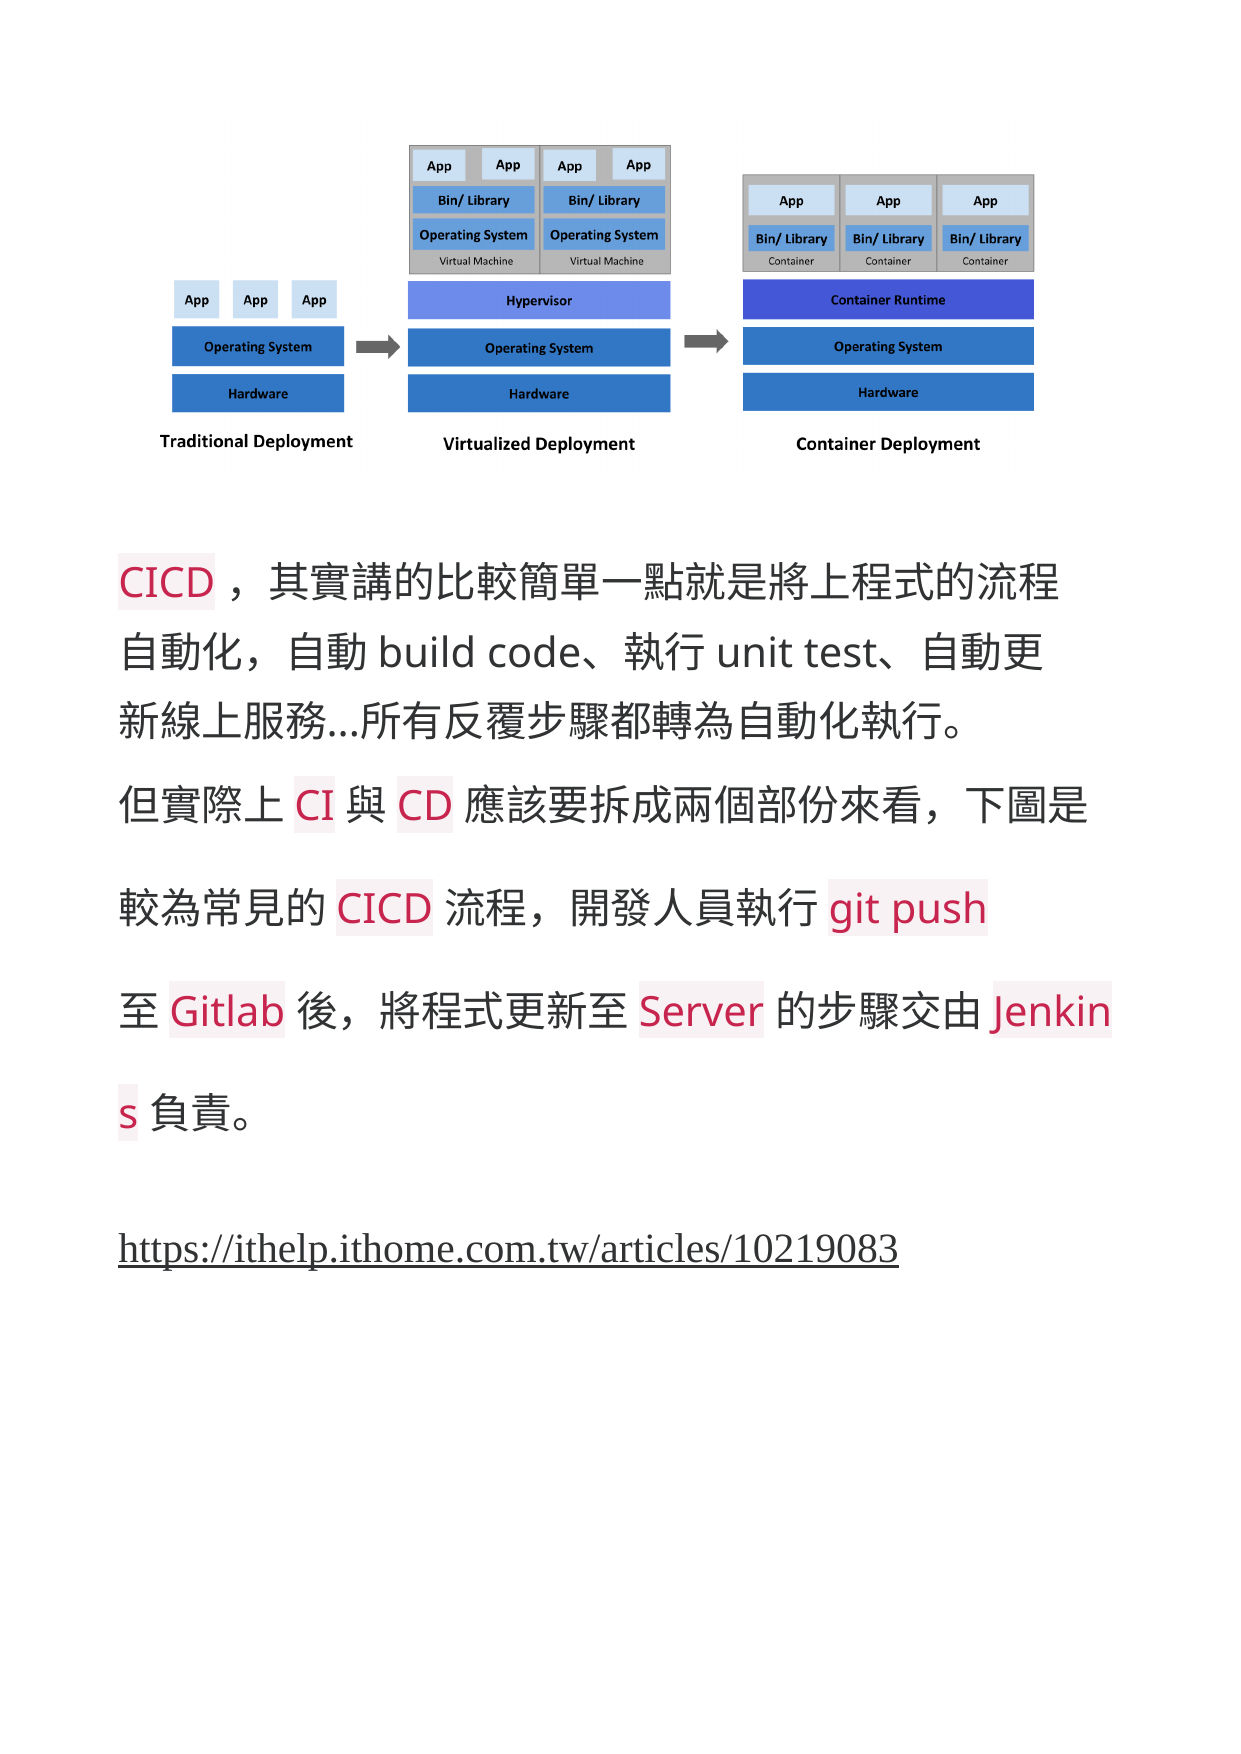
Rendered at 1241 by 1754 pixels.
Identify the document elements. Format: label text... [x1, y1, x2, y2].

picture [147, 118, 1093, 473]
text https://ithelp.ithome.com.tw/articles/10219083 [118, 1224, 1122, 1272]
text CICD ，其實講的比較簡單一點就是將上程式的流程自動化，自動 build code、執行 unit test、自動更新線上服務...所有反覆步驟都轉為自動化執行。 [118, 549, 1063, 749]
text 但實際上 CI 與 CD 應該要拆成兩個部份來看，下圖是較為常見的 CICD 流程，開發人員執行 git push 至 Gitlab 後，將程式更新至 Server 的步驟交由 Jenkins 負責。 [118, 772, 1122, 1141]
